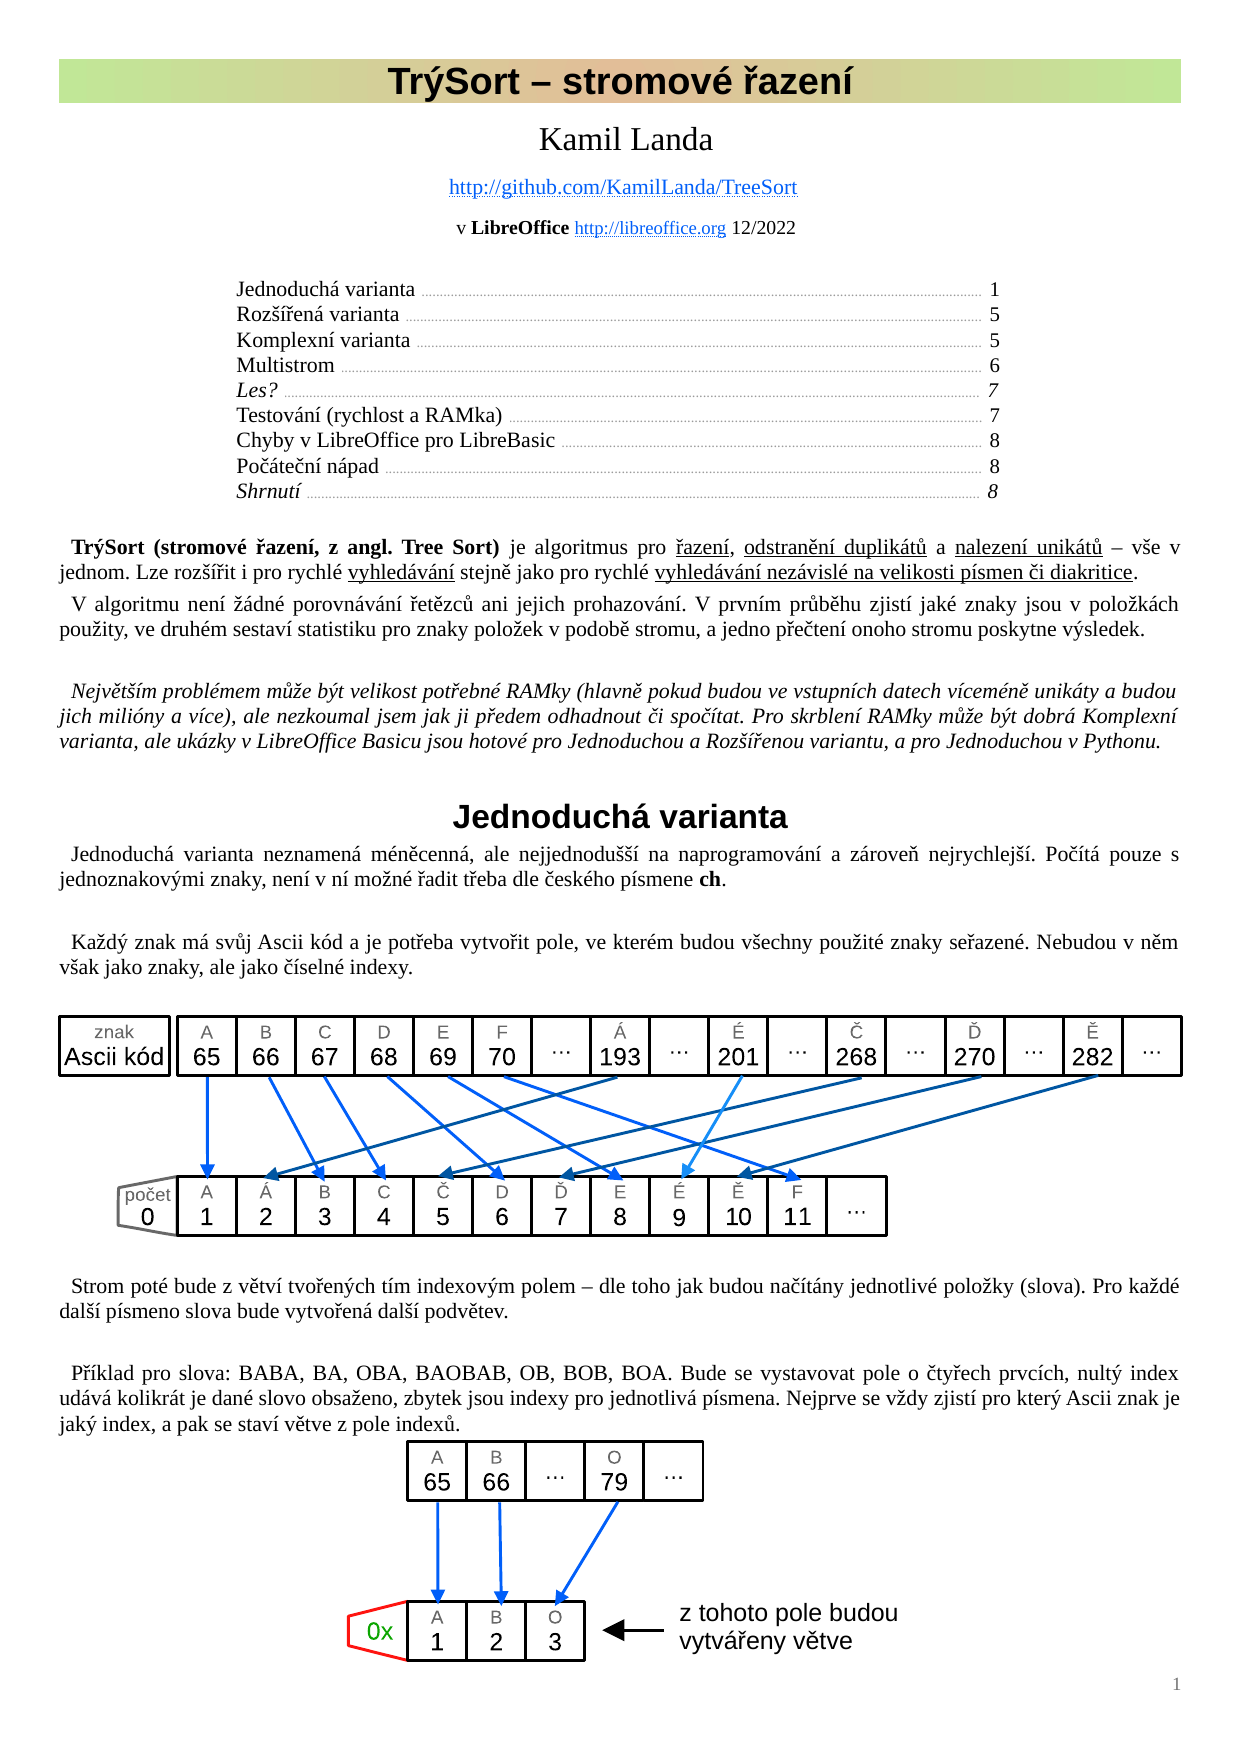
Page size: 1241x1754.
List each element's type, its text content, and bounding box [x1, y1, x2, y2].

text TrýSort (stromové řazení, z angl. Tree Sort) je algoritmus pro řazení, odstranění duplikátů a nalezení unikátů – vše v jednom. Lze rozšířit i pro rychlé vyhledávání stejně jako pro rychlé vyhledávání nezávislé na velikosti písmen či diakritice. [59, 534, 1181, 584]
text Jednoduchá varianta 1 [422, 276, 1004, 301]
text v LibreOffice http://libreoffice.org 12/2022 [59, 216, 1181, 239]
text Kamil Landa [59, 119, 1181, 158]
text Multistrom 6 [236, 352, 341, 377]
subtitle TrýSort – stromové řazení [59, 59, 1181, 103]
text Les? 7 [285, 377, 1004, 402]
text V algoritmu není žádné porovnávání řetězců ani jejich prohazování. V prvním průběhu zjistí jaké znaky jsou v položkách použity, ve druhém sestaví statistiku pro znaky položek v podobě stromu, a jedno přečtení onoho stromu poskytne výsledek. [59, 591, 1181, 641]
text Počáteční nápad 8 [236, 453, 385, 478]
text Počáteční nápad 8 [386, 453, 1004, 478]
text Rozšířená varianta 5 [406, 301, 983, 327]
text Testování (rychlost a RAMka) 7 [236, 402, 509, 427]
text Komplexní varianta 5 [236, 327, 416, 352]
text Shrnutí 8 [307, 478, 1004, 503]
text Chyby v LibreOffice pro LibreBasic 8 [236, 427, 561, 453]
text Jednoduchá varianta 1 [236, 276, 421, 301]
text Rozšířená varianta 5 [236, 301, 405, 327]
text Největším problémem může být velikost potřebné RAMky (hlavně pokud budou ve vstupních datech víceméně unikáty a budou jich milióny a více), ale nezkoumal jsem jak ji předem odhadnout či spočítat. Pro skrblení RAMky může být dobrá Komplexní varianta, ale ukázky v LibreOffice Basicu jsou hotové pro Jednoduchou a Rozšířenou variantu, a pro Jednoduchou v Pythonu. [59, 678, 1181, 754]
text Každý znak má svůj Ascii kód a je potřeba vytvořit pole, ve kterém budou všechny použité znaky seřazené. Nebudou v něm však jako znaky, ale jako číselné indexy. [59, 929, 1181, 979]
text Les? 7 [236, 377, 284, 402]
text Příklad pro slova: BABA, BA, OBA, BAOBAB, OB, BOB, BOA. Bude se vystavovat pole o čtyřech prvcích, nultý index udává kolikrát je dané slovo obsaženo, zbytek jsou indexy pro jednotlivá písmena. Nejprve se vždy zjistí pro který Ascii znak je jaký index, a pak se staví větve z pole indexů. [59, 1360, 1181, 1436]
text Testování (rychlost a RAMka) 7 [510, 402, 1004, 427]
text Rozšířená varianta 5 [984, 301, 1004, 327]
subtitle Jednoduchá varianta [59, 797, 1181, 835]
text Shrnutí 8 [236, 478, 306, 503]
text Chyby v LibreOffice pro LibreBasic 8 [562, 427, 983, 453]
text Multistrom 6 [342, 352, 1004, 377]
text Strom poté bude z větví tvořených tím indexovým polem – dle toho jak budou načítány jednotlivé položky (slova). Pro každé další písmeno slova bude vytvořená další podvětev. [59, 1273, 1181, 1323]
text Jednoduchá varianta neznamená méněcenná, ale nejjednodušší na naprogramování a zároveň nejrychlejší. Počítá pouze s jednoznakovými znaky, není v ní možné řadit třeba dle českého písmene ch. [59, 841, 1181, 892]
text http://github.com/KamilLanda/TreeSort [59, 174, 1181, 199]
text Komplexní varianta 5 [417, 327, 1004, 352]
